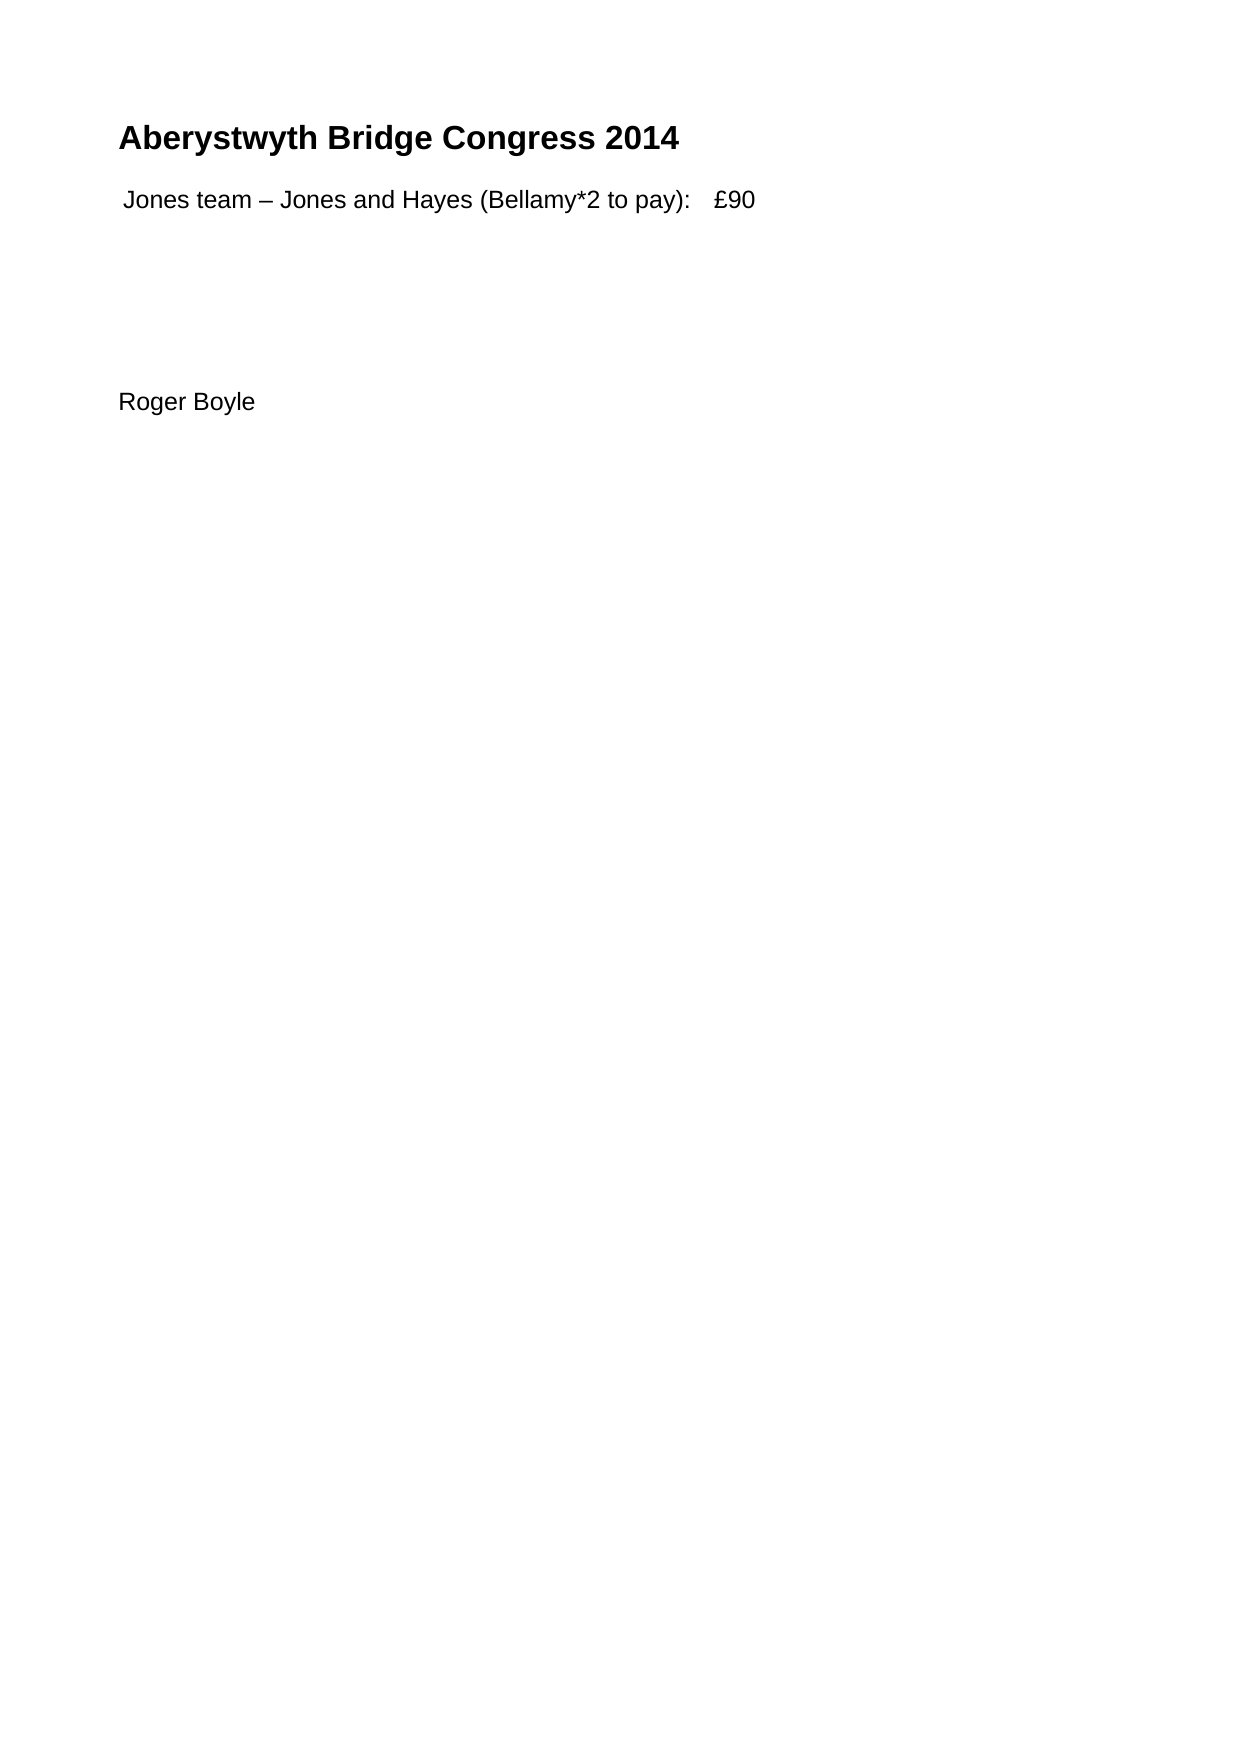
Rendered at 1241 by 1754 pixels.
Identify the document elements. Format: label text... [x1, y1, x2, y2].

text Aberystwyth Bridge Congress 2014 [118, 118, 1122, 157]
text Roger Boyle [118, 387, 1122, 415]
text Jones team – Jones and Hayes (Bellamy*2 to pay): £90 [123, 185, 1122, 214]
